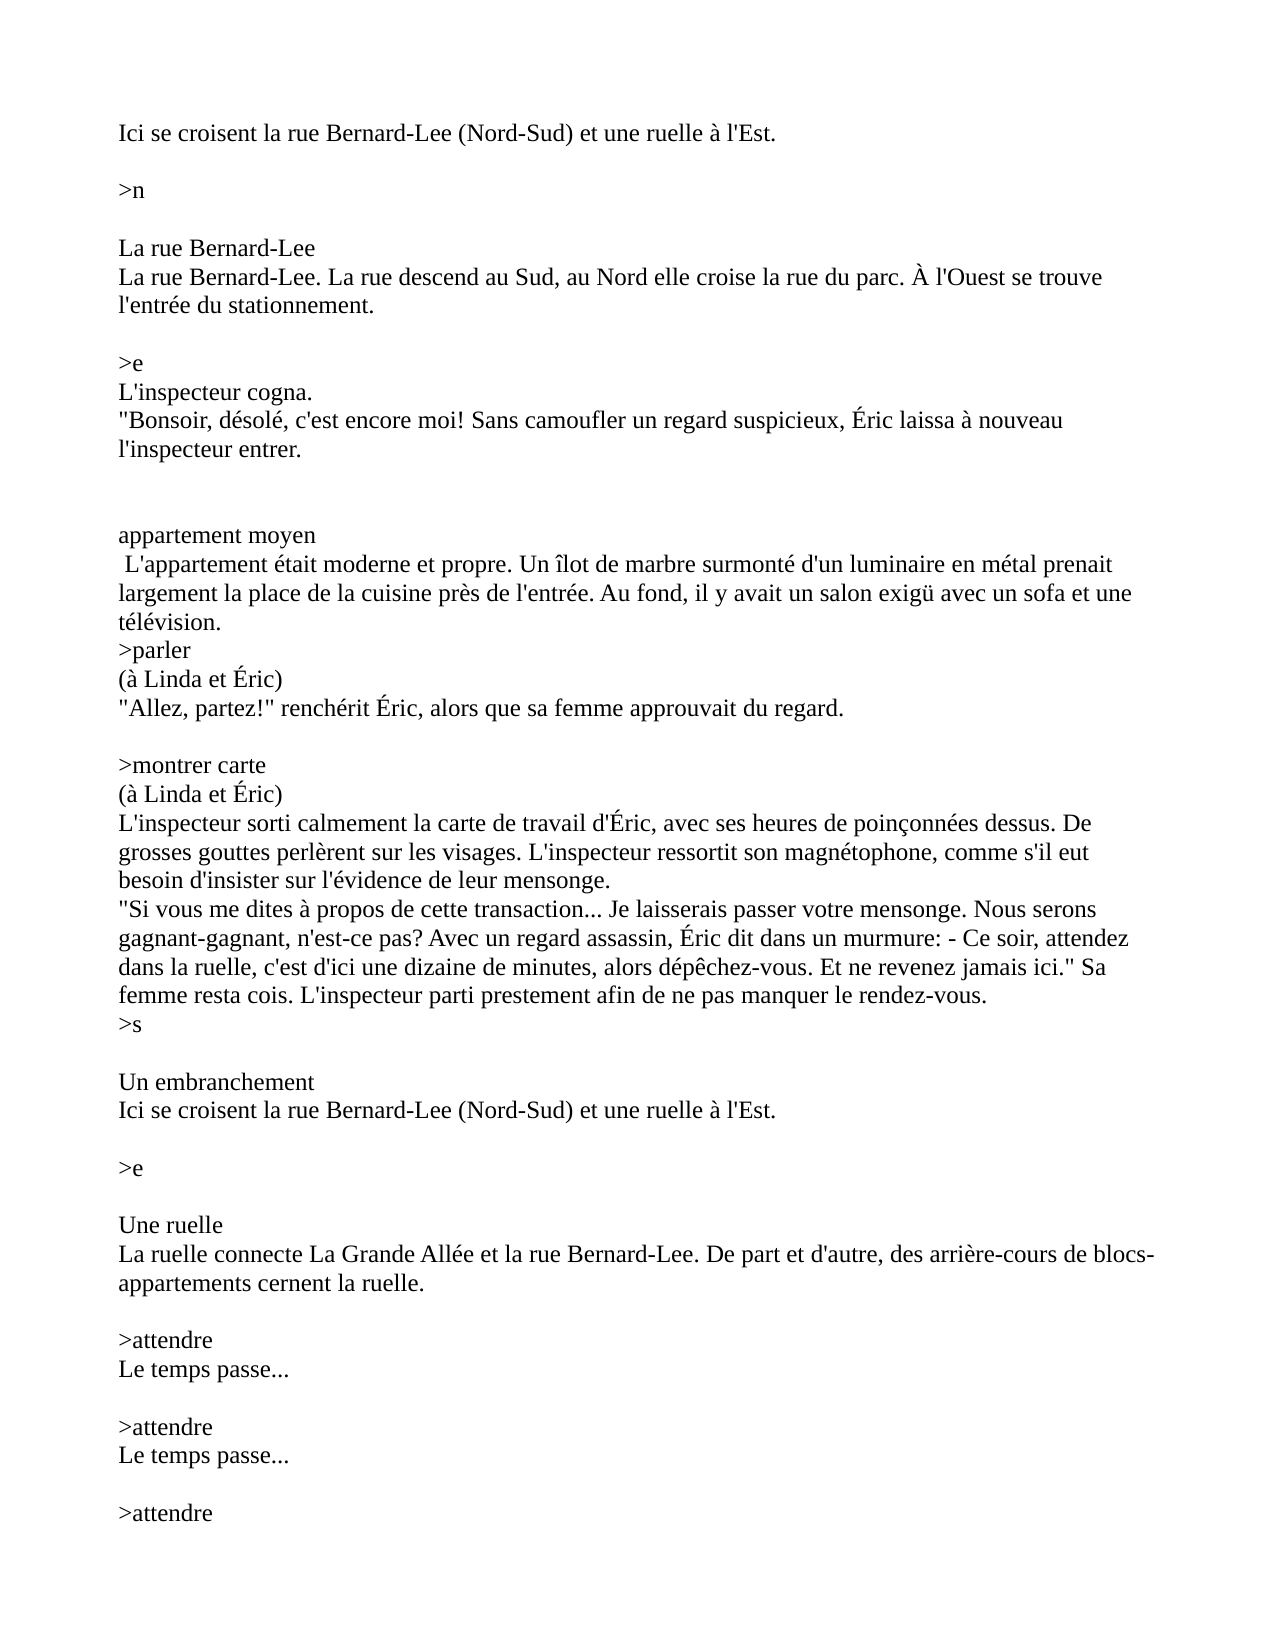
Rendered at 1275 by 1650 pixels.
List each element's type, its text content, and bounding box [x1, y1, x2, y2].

text >attendre [118, 1326, 1157, 1354]
text >parler [118, 636, 1157, 664]
text (à Linda et Éric) [118, 664, 1157, 693]
text Le temps passe... [118, 1354, 1157, 1383]
text Le temps passe... [118, 1441, 1157, 1469]
text >attendre [118, 1412, 1157, 1441]
text Ici se croisent la rue Bernard-Lee (Nord-Sud) et une ruelle à l'Est. [118, 118, 1157, 147]
text Un embranchement [118, 1067, 1157, 1096]
text >attendre [118, 1498, 1157, 1527]
text Ici se croisent la rue Bernard-Lee (Nord-Sud) et une ruelle à l'Est. [118, 1096, 1157, 1124]
text >n [118, 176, 1157, 204]
text Une ruelle [118, 1211, 1157, 1239]
text L'inspecteur sorti calmement la carte de travail d'Éric, avec ses heures de poinçonnées dessus. De grosses gouttes perlèrent sur les visages. L'inspecteur ressortit son magnétophone, comme s'il eut besoin d'insister sur l'évidence de leur mensonge. [118, 808, 1157, 894]
text >s [118, 1009, 1157, 1038]
text La rue Bernard-Lee [118, 233, 1157, 262]
text L'appartement était moderne et propre. Un îlot de marbre surmonté d'un luminaire en métal prenait largement la place de la cuisine près de l'entrée. Au fond, il y avait un salon exigü avec un sofa et une télévision. [118, 549, 1157, 636]
text >e [118, 348, 1157, 377]
text >e [118, 1153, 1157, 1182]
text L'inspecteur cogna. [118, 377, 1157, 406]
text >montrer carte [118, 751, 1157, 779]
text La rue Bernard-Lee. La rue descend au Sud, au Nord elle croise la rue du parc. À l'Ouest se trouve l'entrée du stationnement. [118, 262, 1157, 319]
text "Si vous me dites à propos de cette transaction... Je laisserais passer votre mensonge. Nous serons gagnant-gagnant, n'est-ce pas? Avec un regard assassin, Éric dit dans un murmure: - Ce soir, attendez dans la ruelle, c'est d'ici une dizaine de minutes, alors dépêchez-vous. Et ne revenez jamais ici." Sa femme resta cois. L'inspecteur parti prestement afin de ne pas manquer le rendez-vous. [118, 894, 1157, 1009]
text "Bonsoir, désolé, c'est encore moi! Sans camoufler un regard suspicieux, Éric laissa à nouveau l'inspecteur entrer. [118, 406, 1157, 463]
text La ruelle connecte La Grande Allée et la rue Bernard-Lee. De part et d'autre, des arrière-cours de blocs-appartements cernent la ruelle. [118, 1239, 1157, 1297]
text "Allez, partez!" renchérit Éric, alors que sa femme approuvait du regard. [118, 693, 1157, 722]
text appartement moyen [118, 521, 1157, 549]
text (à Linda et Éric) [118, 779, 1157, 808]
